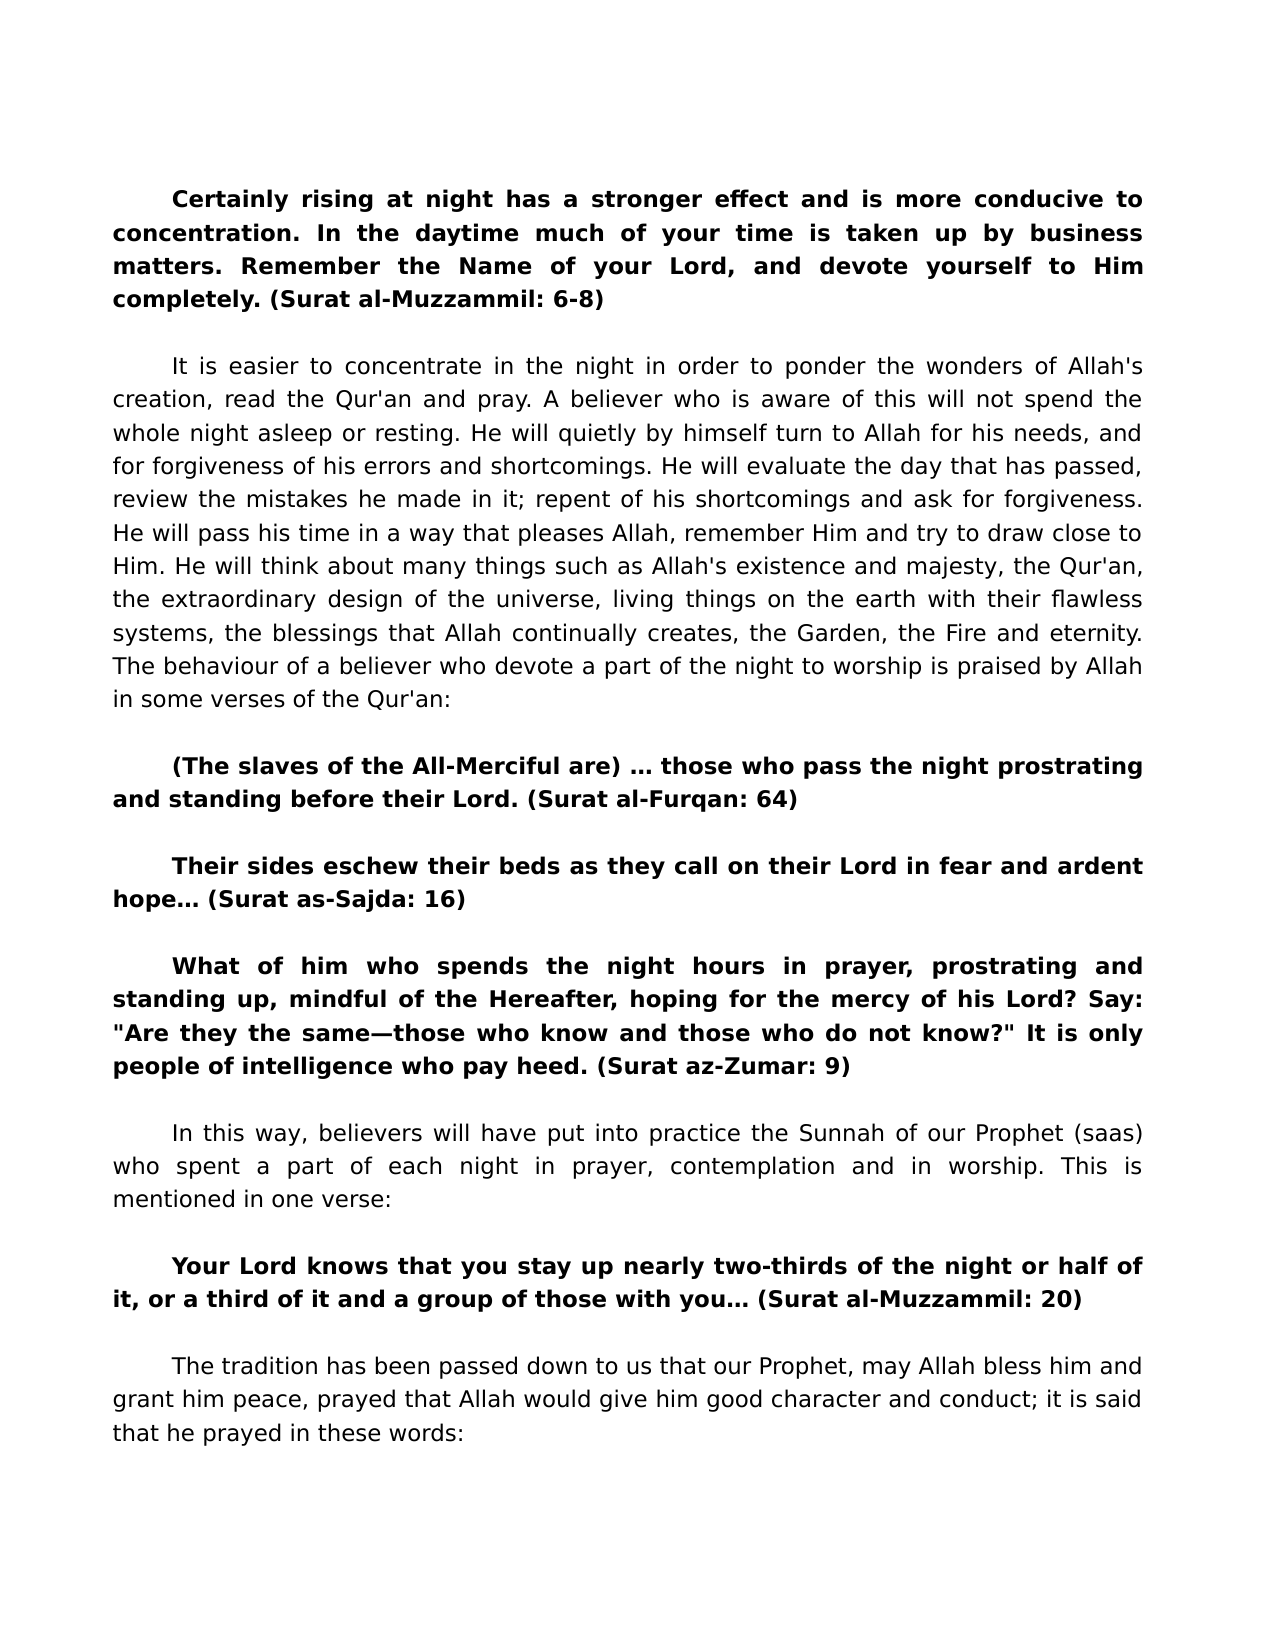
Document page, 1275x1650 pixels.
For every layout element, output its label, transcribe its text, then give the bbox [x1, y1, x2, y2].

text Certainly rising at night has a stronger effect and is more conducive to concentration. In the daytime much of your time is taken up by business matters. Remember the Name of your Lord, and devote yourself to Him completely. (Surat al-Muzzammil: 6-8) [112, 181, 1145, 314]
text Your Lord knows that you stay up nearly two-thirds of the night or half of it, or a third of it and a group of those with you… (Surat al-Muzzammil: 20) [112, 1248, 1145, 1314]
text In this way, believers will have put into practice the Sunnah of our Prophet (saas) who spent a part of each night in prayer, contemplation and in worship. This is mentioned in one verse: [112, 1114, 1145, 1214]
text It is easier to concentrate in the night in order to ponder the wonders of Allah's creation, read the Qur'an and pray. A believer who is aware of this will not spend the whole night asleep or resting. He will quietly by himself turn to Allah for his needs, and for forgiveness of his errors and shortcomings. He will evaluate the day that has passed, review the mistakes he made in it; repent of his shortcomings and ask for forgiveness. He will pass his time in a way that pleases Allah, remember Him and try to draw close to Him. He will think about many things such as Allah's existence and majesty, the Qur'an, the extraordinary design of the universe, living things on the earth with their flawless systems, the blessings that Allah continually creates, the Garden, the Fire and eternity. The behaviour of a believer who devote a part of the night to worship is praised by Allah in some verses of the Qur'an: [112, 348, 1145, 714]
text Their sides eschew their beds as they call on their Lord in fear and ardent hope… (Surat as-Sajda: 16) [112, 848, 1145, 914]
text (The slaves of the All-Merciful are) … those who pass the night prostrating and standing before their Lord. (Surat al-Furqan: 64) [112, 748, 1145, 814]
text What of him who spends the night hours in prayer, prostrating and standing up, mindful of the Hereafter, hoping for the mercy of his Lord? Say: "Are they the same—those who know and those who do not know?" It is only people of intelligence who pay heed. (Surat az-Zumar: 9) [112, 948, 1145, 1081]
text The tradition has been passed down to us that our Prophet, may Allah bless him and grant him peace, prayed that Allah would give him good character and conduct; it is said that he prayed in these words: [112, 1348, 1145, 1448]
